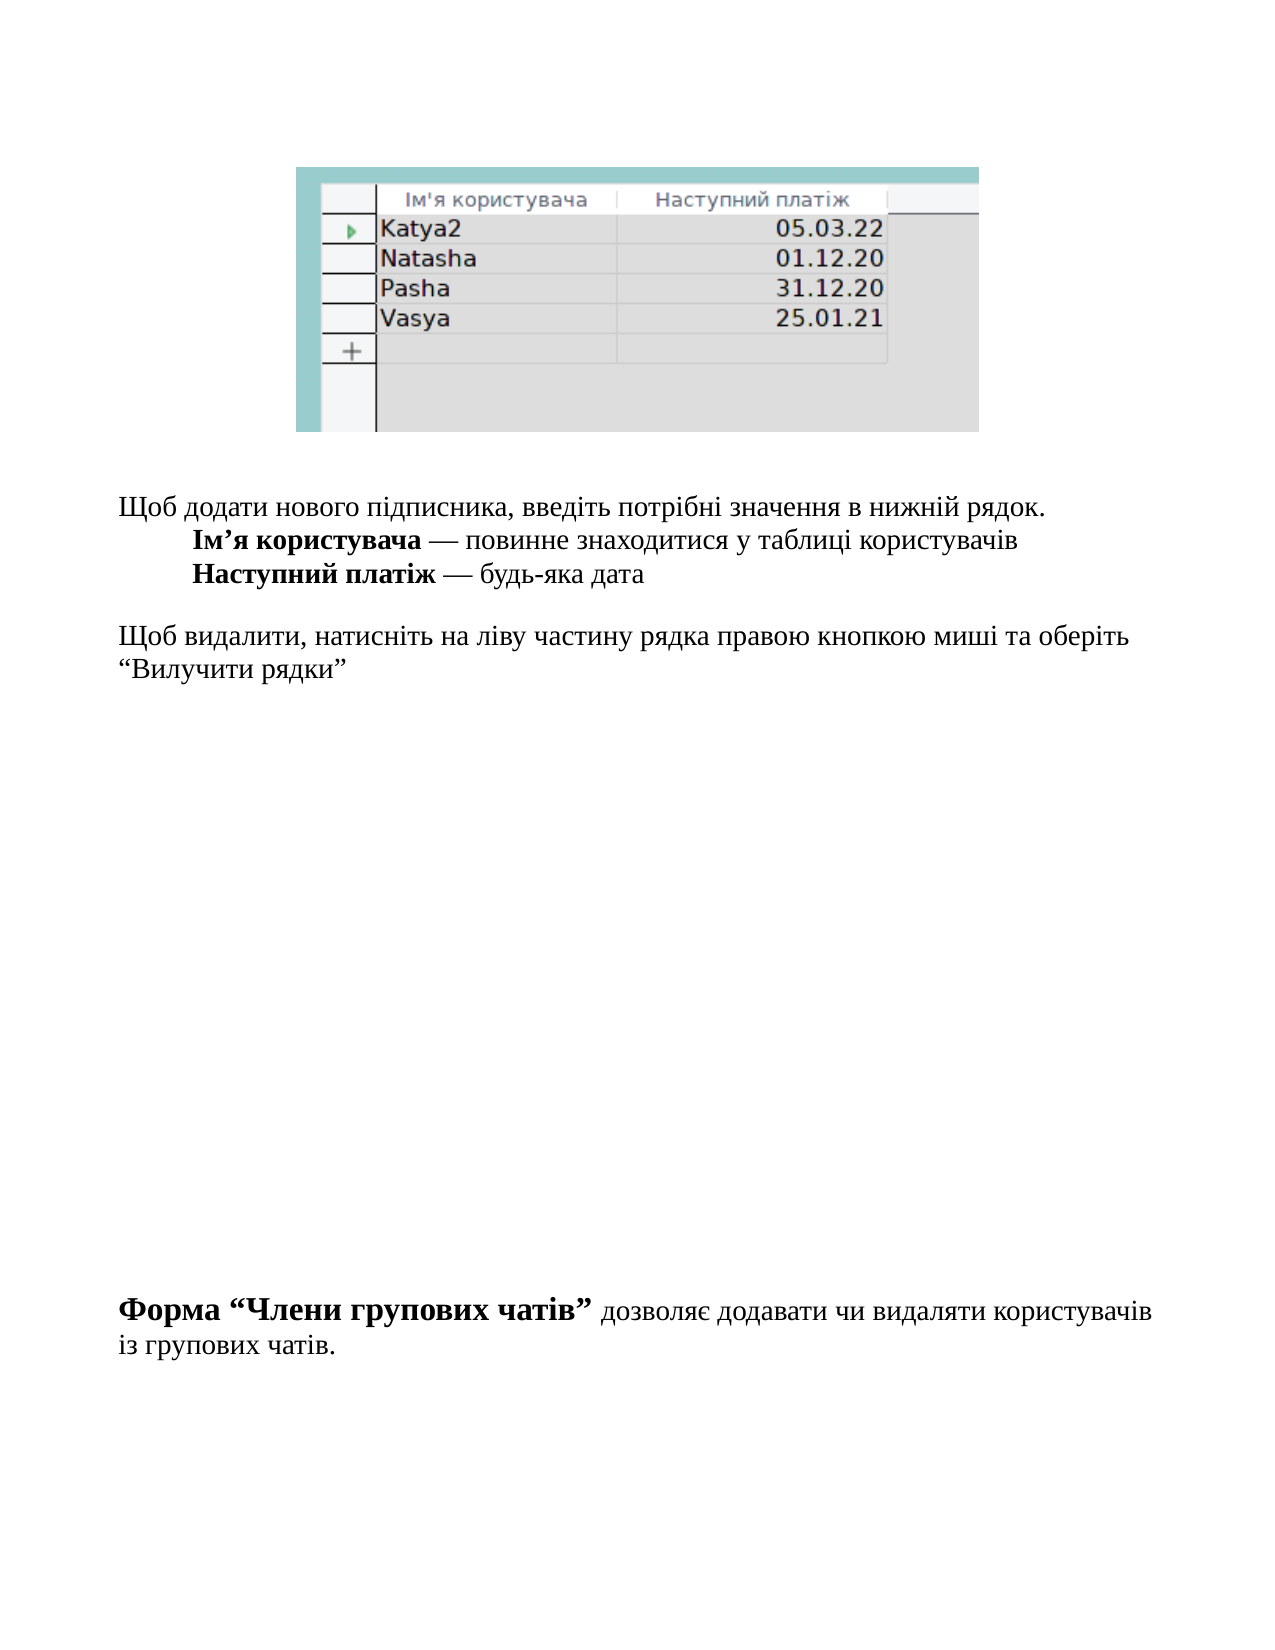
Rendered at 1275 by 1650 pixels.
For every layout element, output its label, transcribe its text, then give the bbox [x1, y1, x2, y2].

text Форма “Члени групових чатів” дозволяє додавати чи видаляти користувачів із групових чатів. [118, 1289, 1157, 1361]
picture [296, 167, 979, 432]
text Щоб додати нового підписника, введіть потрібні значення в нижній рядок. [118, 489, 1157, 522]
text Ім’я користувача — повинне знаходитися у таблиці користувачів [118, 522, 1157, 556]
text Наступний платіж — будь-яка дата [118, 556, 1157, 589]
text Щоб видалити, натисніть на ліву частину рядка правою кнопкою миші та оберіть “Вилучити рядки” [118, 618, 1157, 685]
